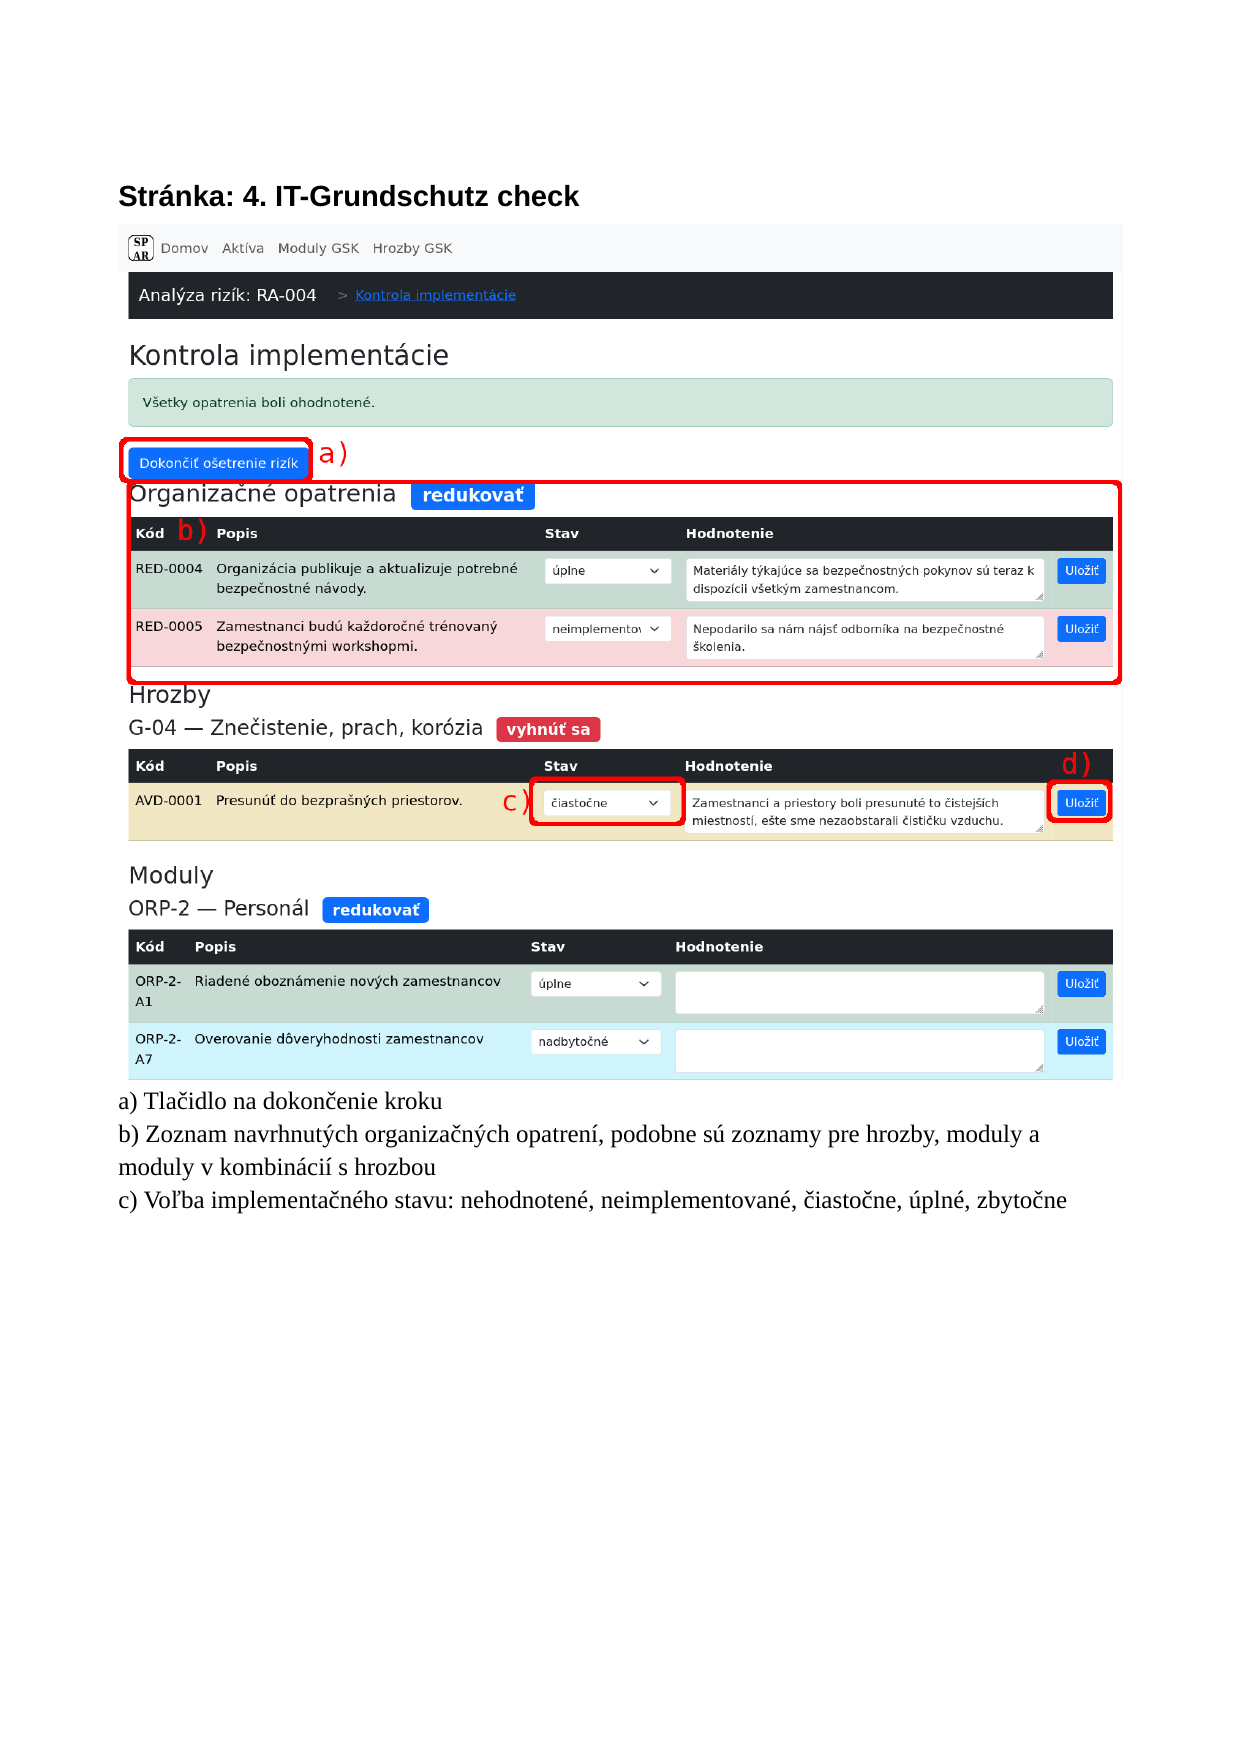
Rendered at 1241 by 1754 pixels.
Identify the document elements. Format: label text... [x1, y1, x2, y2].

subtitle Stránka: 4. IT-Grundschutz check [118, 179, 1122, 212]
picture [118, 224, 1123, 1082]
text a) Tlačidlo na dokončenie kroku b) Zoznam navrhnutých organizačných opatrení, podobne sú zoznamy pre hrozby, moduly a moduly v kombinácií s hrozbou c) Voľba implementačného stavu: nehodnotené, neimplementované, čiastočne, úplné, zbytočne [118, 1082, 1122, 1214]
